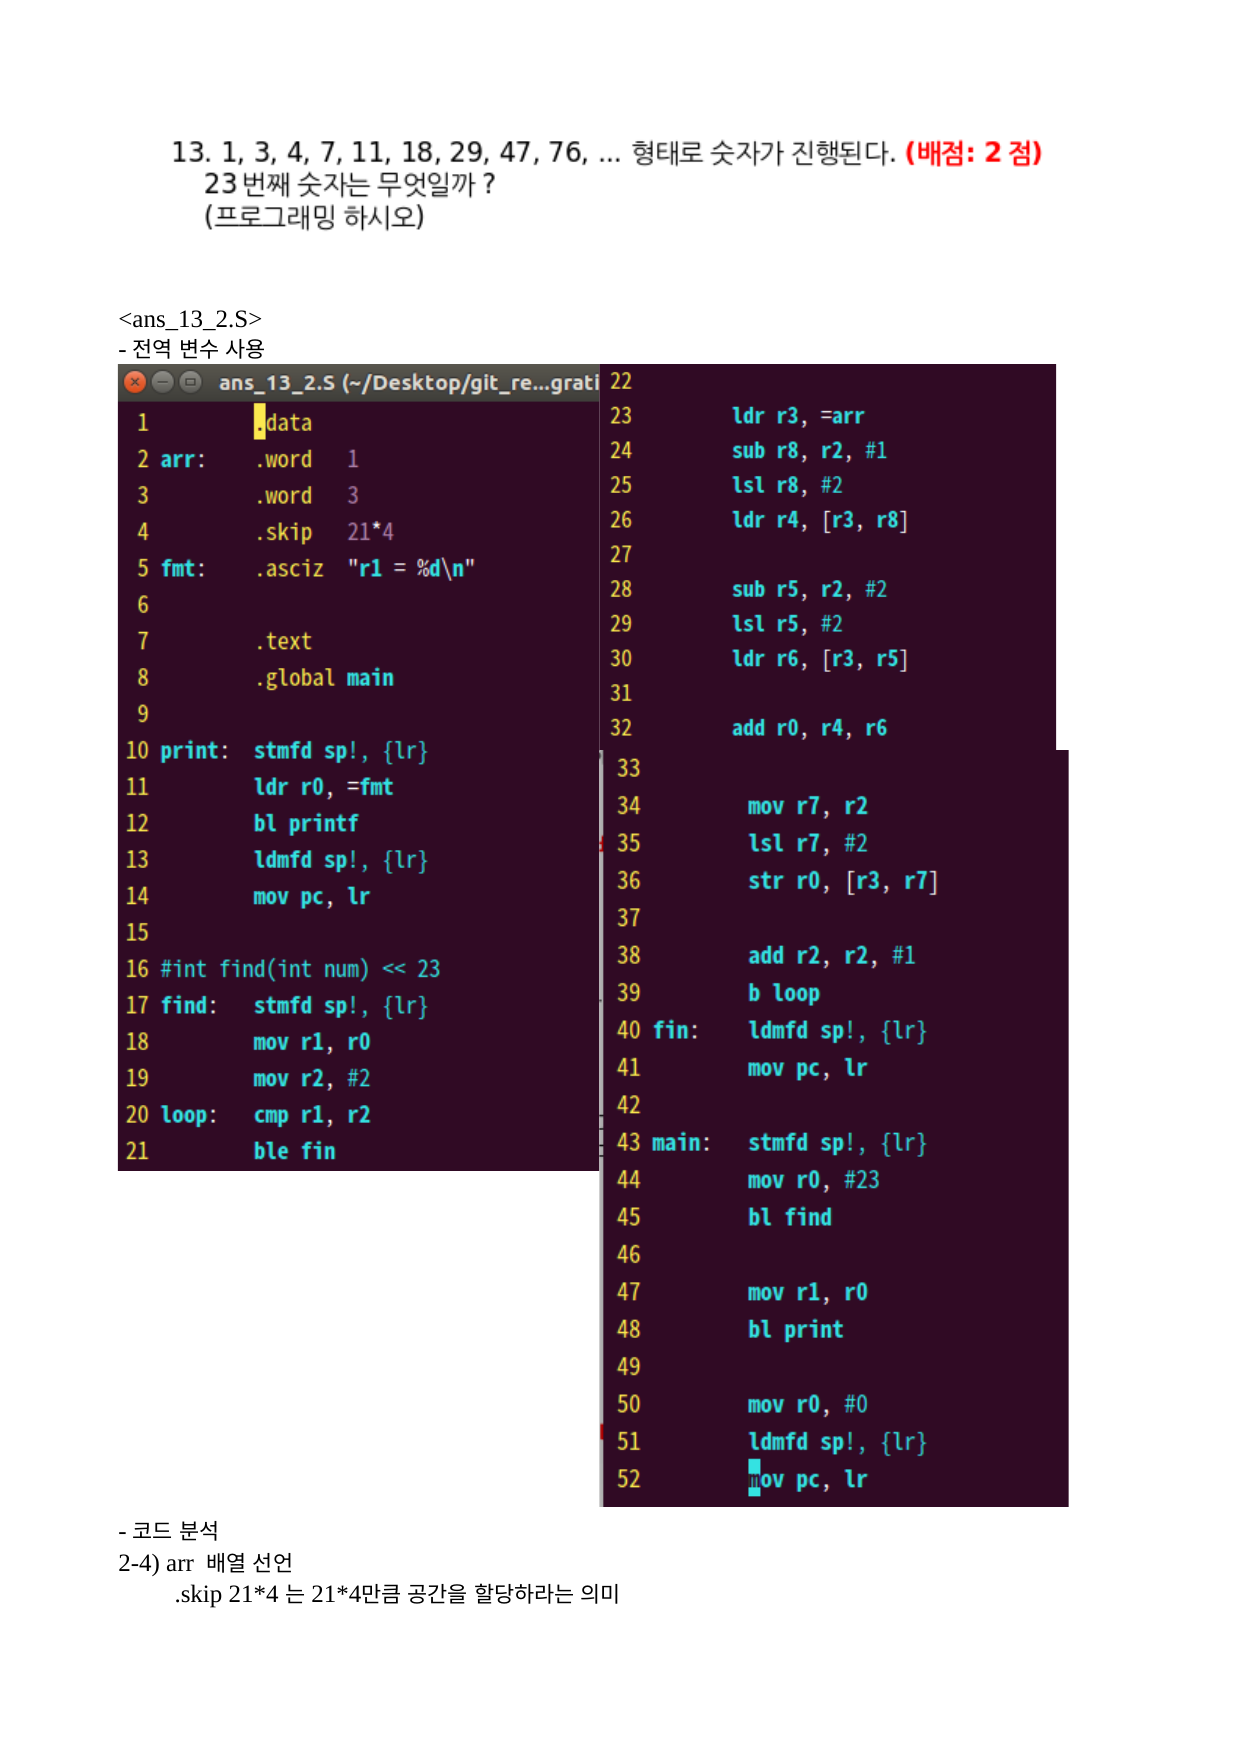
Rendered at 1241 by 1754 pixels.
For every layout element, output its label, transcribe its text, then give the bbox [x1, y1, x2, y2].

picture [129, 118, 1111, 247]
text 2-4) arr 배열 선언 [118, 1546, 1122, 1577]
text <ans_13_2.S> [118, 304, 1122, 332]
text .skip 21*4 는 21*4만큼 공간을 할당하라는 의미 [118, 1577, 1122, 1609]
text - 코드 분석 [118, 1514, 1122, 1546]
picture [117, 364, 1069, 1507]
text - 전역 변수 사용 [118, 332, 1122, 364]
